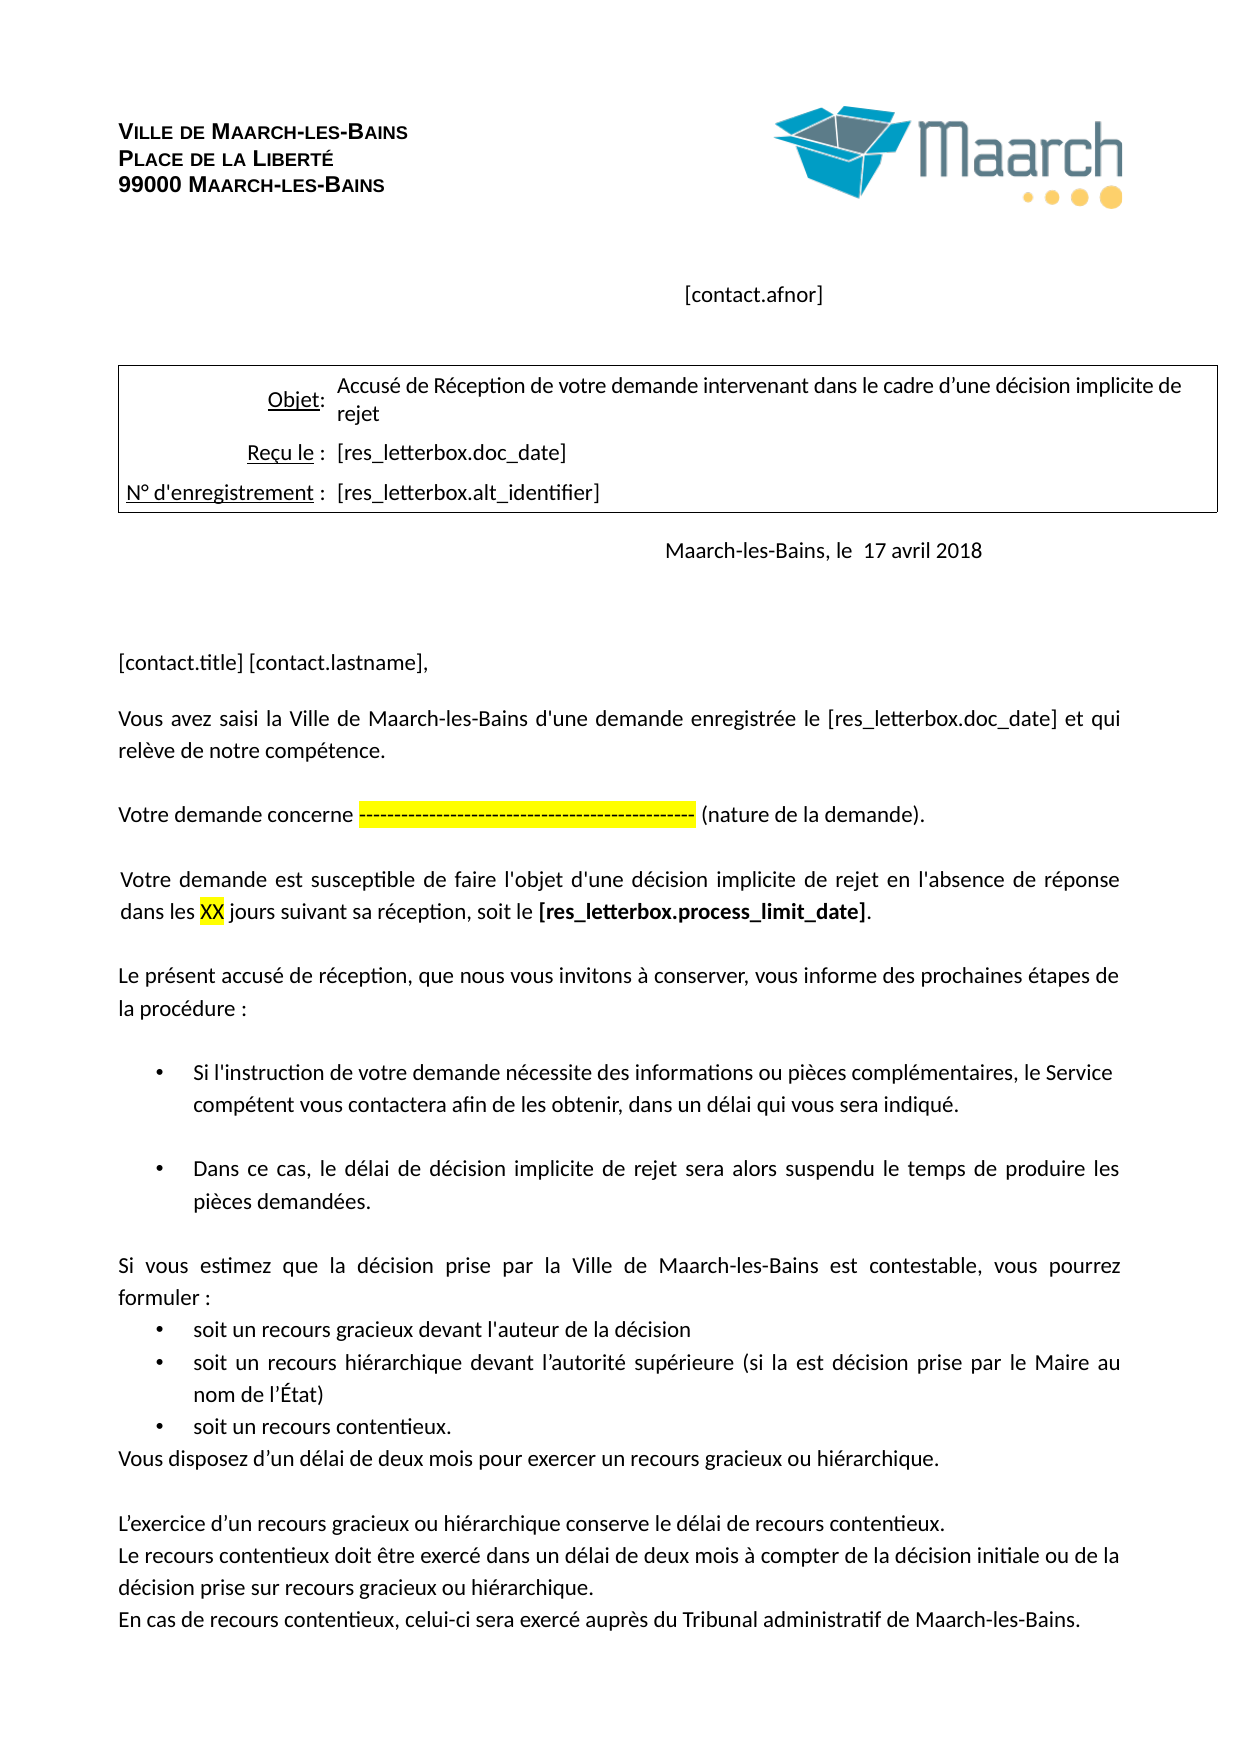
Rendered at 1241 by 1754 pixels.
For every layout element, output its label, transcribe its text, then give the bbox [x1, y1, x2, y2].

list soit un recours contentieux. [156, 1412, 1122, 1440]
table_header [contact.afnor] [679, 275, 1217, 314]
table_cell [res_letterbox.doc_date] [331, 433, 1217, 472]
table_cell [res_letterbox.alt_identifier] [331, 472, 1217, 512]
picture [773, 106, 1123, 209]
table_header Objet: [119, 366, 331, 433]
text Votre demande concerne ------------------------------------------------ (nature de la demande). [118, 801, 1122, 828]
text Si vous estimez que la décision prise par la Ville de Maarch-les-Bains est contestable, vous pourrez formuler : [118, 1251, 1122, 1311]
table_cell Reçu le : [119, 433, 331, 472]
text Le présent accusé de réception, que nous vous invitons à conserver, vous informe des prochaines étapes de la procédure : [118, 961, 1122, 1022]
text En cas de recours contentieux, celui-ci sera exercé auprès du Tribunal administratif de Maarch-les-Bains. [118, 1605, 1122, 1633]
list soit un recours gracieux devant l'auteur de la décision [156, 1316, 1122, 1343]
text L’exercice d’un recours gracieux ou hiérarchique conserve le délai de recours contentieux. [118, 1509, 1122, 1537]
text Vous avez saisi la Ville de Maarch-les-Bains d'une demande enregistrée le [res_letterbox.doc_date] et qui relève de notre compétence. [118, 704, 1122, 764]
text Votre demande est susceptible de faire l'objet d'une décision implicite de rejet en l'absence de réponse dans les XX jours suivant sa réception, soit le [res_letterbox.process_limit_date]. [120, 865, 1122, 925]
table_cell N° d'enregistrement : [119, 472, 331, 512]
list soit un recours hiérarchique devant l’autorité supérieure (si la est décision prise par le Maire au nom de l’État) [156, 1348, 1122, 1408]
text Vous disposez d’un délai de deux mois pour exercer un recours gracieux ou hiérarchique. [118, 1444, 1122, 1472]
text Le recours contentieux doit être exercé dans un délai de deux mois à compter de la décision initiale ou de la décision prise sur recours gracieux ou hiérarchique. [118, 1541, 1122, 1601]
table_header [118, 275, 679, 314]
table_header Accusé de Réception de votre demande intervenant dans le cadre d’une décision implicite de rejet [331, 366, 1217, 433]
text [contact.title] [contact.lastname], [118, 648, 1122, 676]
list Dans ce cas, le délai de décision implicite de rejet sera alors suspendu le temps de produire les pièces demandées. [156, 1154, 1122, 1215]
list Si l'instruction de votre demande nécessite des informations ou pièces complémentaires, le Service compétent vous contactera afin de les obtenir, dans un délai qui vous sera indiqué. [156, 1058, 1122, 1150]
text Maarch-les-Bains, le 17 avril 2018 [148, 536, 1122, 564]
